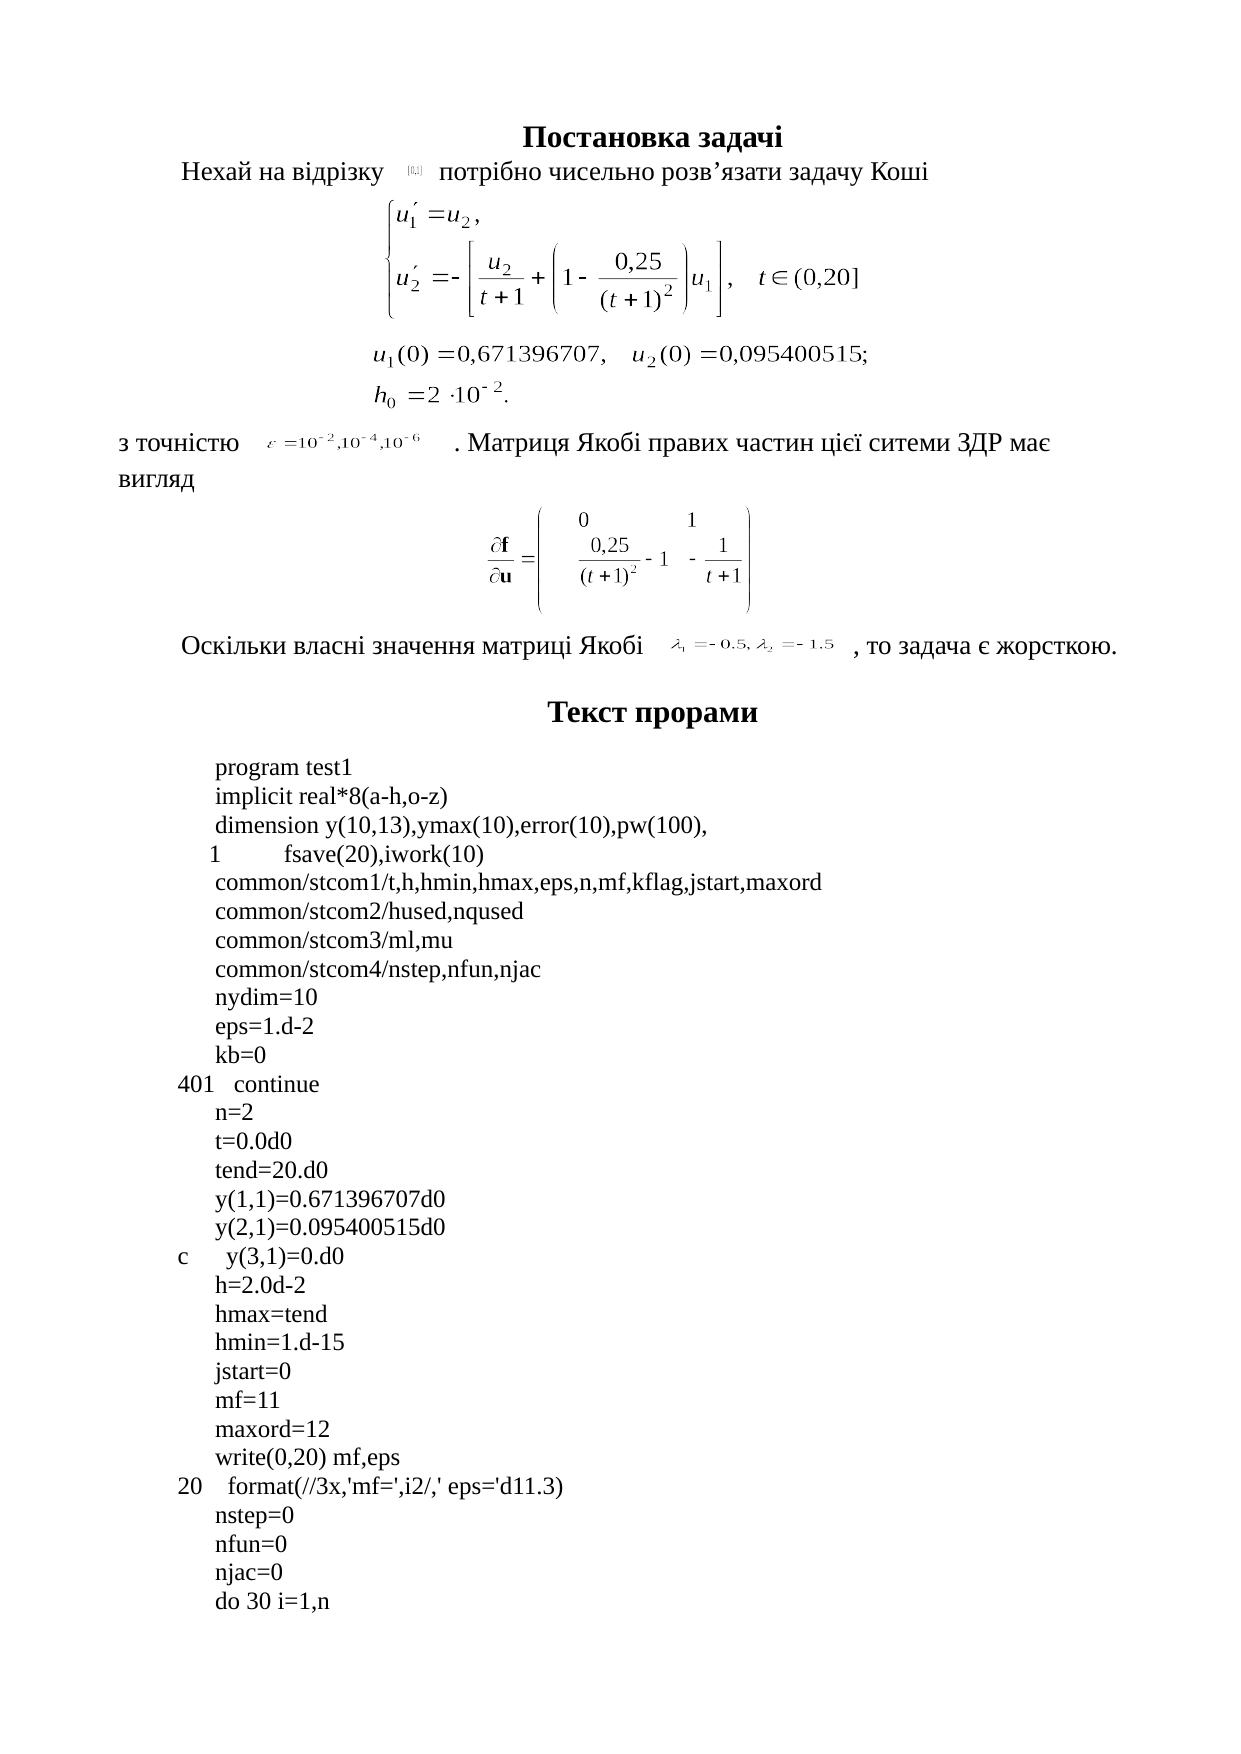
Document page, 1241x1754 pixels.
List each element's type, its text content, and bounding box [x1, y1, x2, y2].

text common/stcom2/hused,nqused [118, 896, 1128, 925]
text njac=0 [118, 1557, 1128, 1586]
text common/stcom1/t,h,hmin,hmax,eps,n,mf,kflag,jstart,maxord [118, 867, 1128, 896]
text kb=0 [118, 1040, 1128, 1069]
text y(1,1)=0.671396707d0 [118, 1184, 1128, 1212]
text Оскільки власні значення матриці Якобі , то задача є жорсткою. [118, 627, 1128, 662]
text eps=1.d-2 [118, 1011, 1128, 1040]
text 1 fsave(20),iwork(10) [118, 839, 1128, 867]
text program test1 [118, 752, 1128, 781]
text write(0,20) mf,eps [118, 1442, 1128, 1471]
text 401 continue [118, 1069, 1128, 1097]
text Постановка задачі [118, 118, 1128, 154]
text h=2.0d-2 [118, 1270, 1128, 1299]
text implicit real*8(a-h,o-z) [118, 781, 1128, 810]
text maxord=12 [118, 1414, 1128, 1442]
text t=0.0d0 [118, 1126, 1128, 1155]
text nstep=0 [118, 1500, 1128, 1529]
text Текст прорами [118, 693, 1128, 729]
text dimension y(10,13),ymax(10),error(10),pw(100), [118, 810, 1128, 839]
text common/stcom3/ml,mu [118, 925, 1128, 954]
text з точністю . Матриця Якобі правих частин цієї ситеми ЗДР має вигляд [118, 421, 1122, 493]
text hmax=tend [118, 1299, 1128, 1327]
text tend=20.d0 [118, 1155, 1128, 1184]
text Нехай на відрізку потрібно чисельно розв’язати задачу Коші [118, 154, 1122, 187]
text 20 format(//3x,'mf=',i2/,' eps='d11.3) [118, 1471, 1128, 1500]
text mf=11 [118, 1385, 1128, 1414]
text do 30 i=1,n [118, 1586, 1128, 1615]
text nydim=10 [118, 982, 1128, 1011]
text hmin=1.d-15 [118, 1327, 1128, 1356]
text common/stcom4/nstep,nfun,njac [118, 954, 1128, 982]
text c y(3,1)=0.d0 [118, 1241, 1128, 1270]
text n=2 [118, 1097, 1128, 1126]
text jstart=0 [118, 1356, 1128, 1385]
text y(2,1)=0.095400515d0 [118, 1212, 1128, 1241]
text nfun=0 [118, 1529, 1128, 1557]
